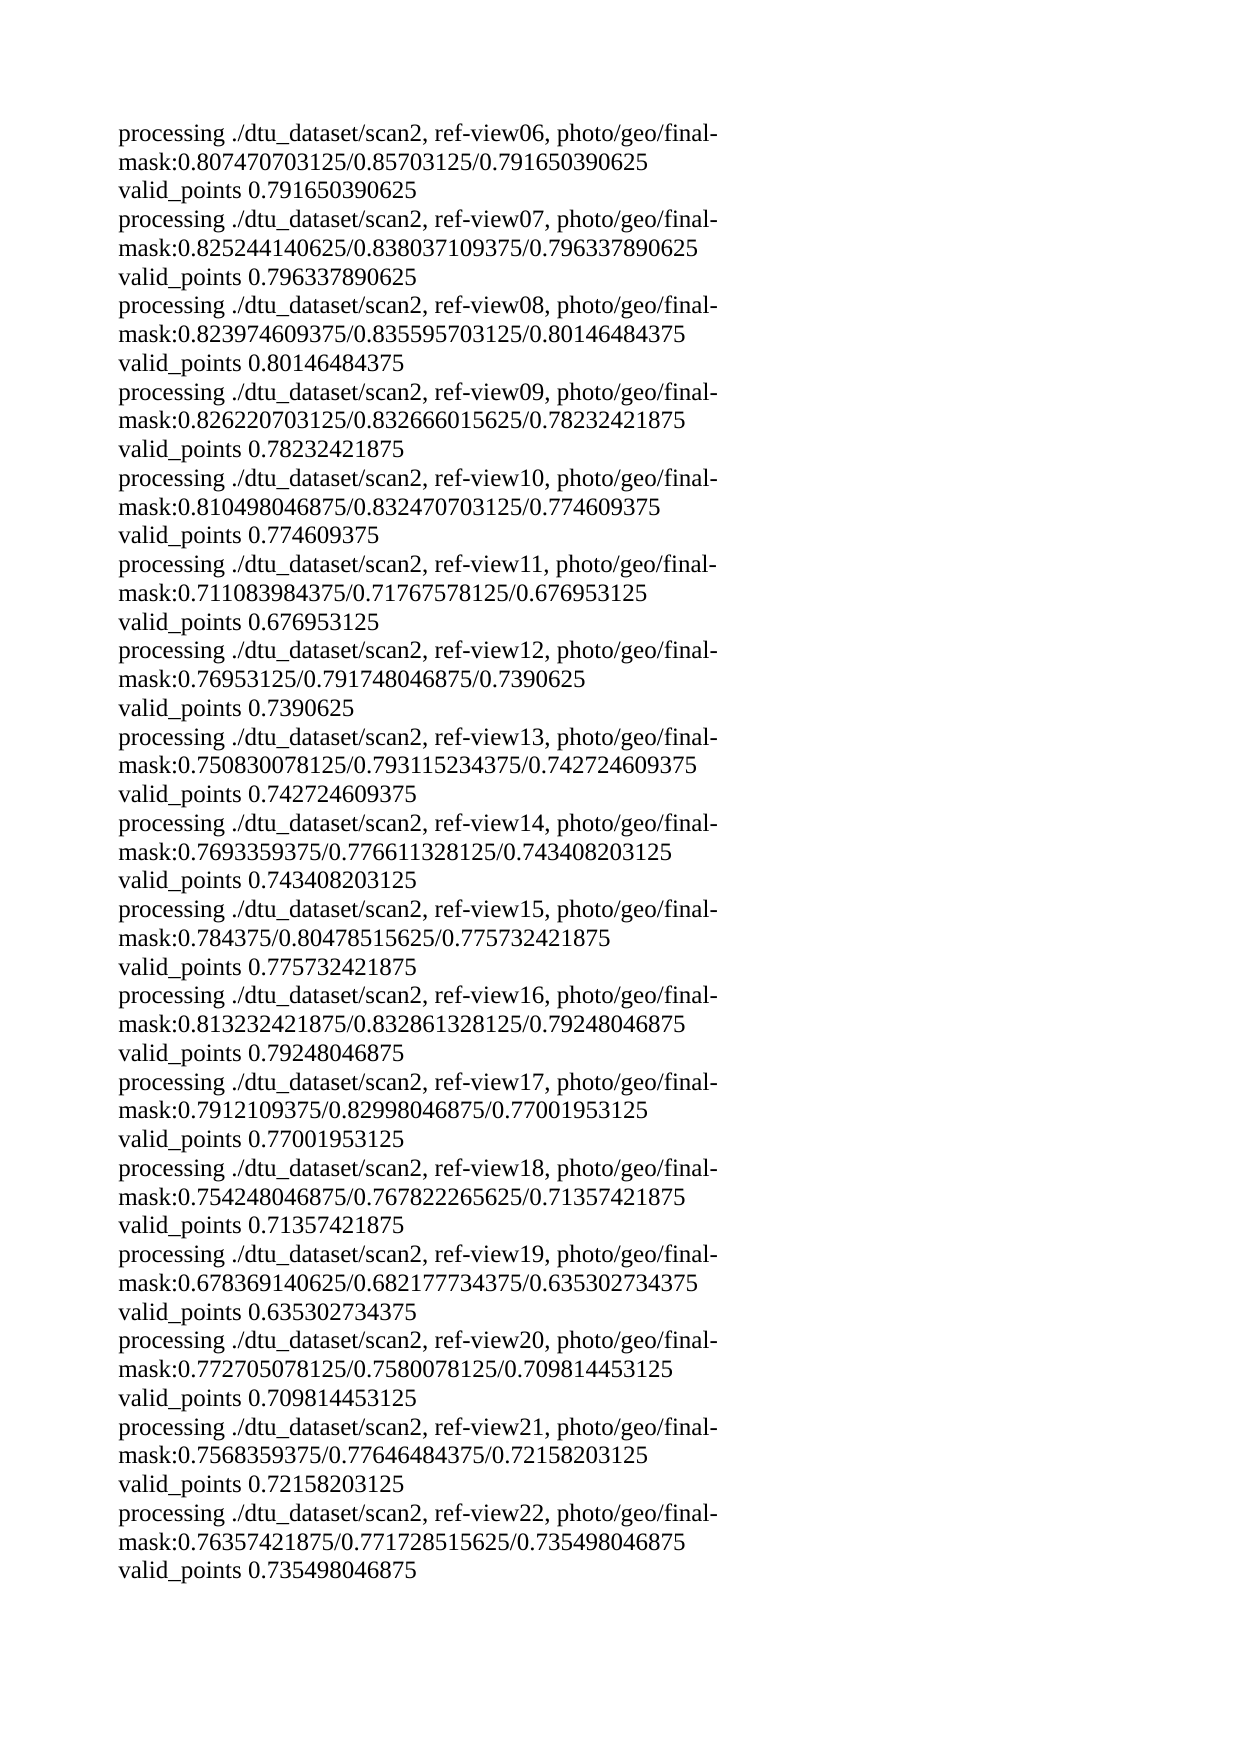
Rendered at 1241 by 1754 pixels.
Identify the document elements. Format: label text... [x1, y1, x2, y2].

text processing ./dtu_dataset/scan2, ref-view07, photo/geo/final-mask:0.825244140625/0.838037109375/0.796337890625 [118, 204, 1122, 262]
text valid_points 0.78232421875 [118, 434, 1122, 463]
text valid_points 0.709814453125 [118, 1383, 1122, 1412]
text valid_points 0.77001953125 [118, 1124, 1122, 1153]
text processing ./dtu_dataset/scan2, ref-view16, photo/geo/final-mask:0.813232421875/0.832861328125/0.79248046875 [118, 981, 1122, 1038]
text valid_points 0.735498046875 [118, 1556, 1122, 1584]
text processing ./dtu_dataset/scan2, ref-view06, photo/geo/final-mask:0.807470703125/0.85703125/0.791650390625 [118, 118, 1122, 176]
text processing ./dtu_dataset/scan2, ref-view08, photo/geo/final-mask:0.823974609375/0.835595703125/0.80146484375 [118, 291, 1122, 348]
text processing ./dtu_dataset/scan2, ref-view11, photo/geo/final-mask:0.711083984375/0.71767578125/0.676953125 [118, 549, 1122, 607]
text valid_points 0.774609375 [118, 521, 1122, 549]
text processing ./dtu_dataset/scan2, ref-view14, photo/geo/final-mask:0.7693359375/0.776611328125/0.743408203125 [118, 808, 1122, 866]
text valid_points 0.7390625 [118, 693, 1122, 722]
text processing ./dtu_dataset/scan2, ref-view17, photo/geo/final-mask:0.7912109375/0.82998046875/0.77001953125 [118, 1067, 1122, 1124]
text processing ./dtu_dataset/scan2, ref-view10, photo/geo/final-mask:0.810498046875/0.832470703125/0.774609375 [118, 463, 1122, 521]
text valid_points 0.676953125 [118, 607, 1122, 636]
text valid_points 0.775732421875 [118, 952, 1122, 981]
text processing ./dtu_dataset/scan2, ref-view18, photo/geo/final-mask:0.754248046875/0.767822265625/0.71357421875 [118, 1153, 1122, 1211]
text valid_points 0.71357421875 [118, 1211, 1122, 1239]
text valid_points 0.743408203125 [118, 866, 1122, 894]
text valid_points 0.742724609375 [118, 779, 1122, 808]
text valid_points 0.796337890625 [118, 262, 1122, 291]
text processing ./dtu_dataset/scan2, ref-view21, photo/geo/final-mask:0.7568359375/0.77646484375/0.72158203125 [118, 1412, 1122, 1469]
text processing ./dtu_dataset/scan2, ref-view19, photo/geo/final-mask:0.678369140625/0.682177734375/0.635302734375 [118, 1239, 1122, 1297]
text processing ./dtu_dataset/scan2, ref-view13, photo/geo/final-mask:0.750830078125/0.793115234375/0.742724609375 [118, 722, 1122, 779]
text processing ./dtu_dataset/scan2, ref-view20, photo/geo/final-mask:0.772705078125/0.7580078125/0.709814453125 [118, 1326, 1122, 1383]
text processing ./dtu_dataset/scan2, ref-view09, photo/geo/final-mask:0.826220703125/0.832666015625/0.78232421875 [118, 377, 1122, 434]
text processing ./dtu_dataset/scan2, ref-view15, photo/geo/final-mask:0.784375/0.80478515625/0.775732421875 [118, 894, 1122, 952]
text processing ./dtu_dataset/scan2, ref-view22, photo/geo/final-mask:0.76357421875/0.771728515625/0.735498046875 [118, 1498, 1122, 1556]
text processing ./dtu_dataset/scan2, ref-view12, photo/geo/final-mask:0.76953125/0.791748046875/0.7390625 [118, 636, 1122, 693]
text valid_points 0.79248046875 [118, 1038, 1122, 1067]
text valid_points 0.80146484375 [118, 348, 1122, 377]
text valid_points 0.635302734375 [118, 1297, 1122, 1326]
text valid_points 0.72158203125 [118, 1469, 1122, 1498]
text valid_points 0.791650390625 [118, 176, 1122, 204]
